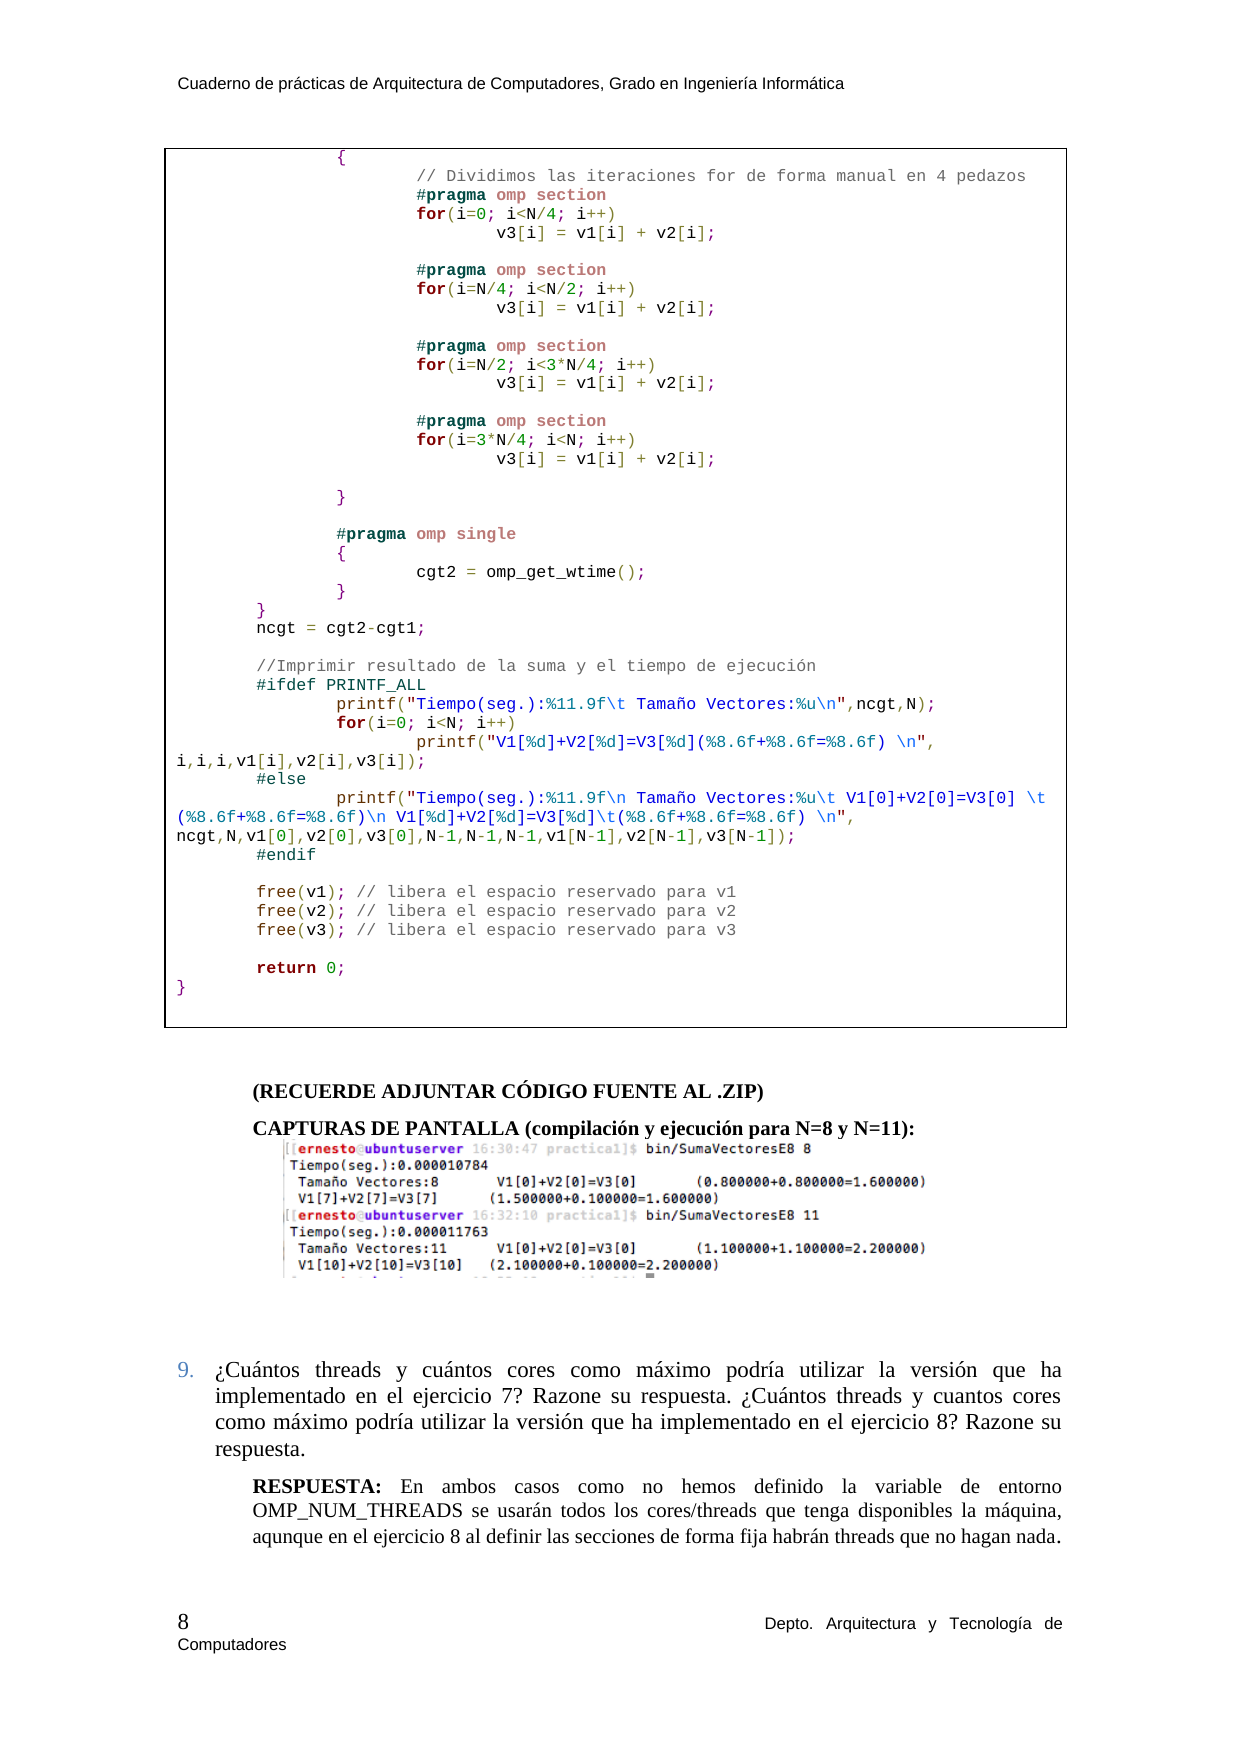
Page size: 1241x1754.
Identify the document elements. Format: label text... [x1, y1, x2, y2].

picture [246, 811, 255, 822]
picture [796, 792, 805, 803]
picture [686, 811, 695, 822]
text RESPUESTA: En ambos casos como no hemos definido la variable de entorno OMP_NUM_THREADS se usarán todos los cores/threads que tenga disponibles la máquina, aqunque en el ejercicio 8 al definir las secciones de forma fija habrán threads que no hagan nada. [252, 1473, 1063, 1548]
picture [566, 811, 575, 822]
picture [546, 792, 555, 803]
picture [426, 811, 435, 822]
list ¿Cuántos threads y cuántos cores como máximo podría utilizar la versión que ha implementado en el ejercicio 7? Razone su respuesta. ¿Cuántos threads y cuantos cores como máximo podría utilizar la versión que ha implementado en el ejercicio 8? Razone su respuesta. [177, 1356, 1063, 1461]
picture [706, 736, 715, 747]
picture [746, 811, 755, 822]
picture [796, 698, 805, 709]
picture [306, 811, 315, 822]
picture [546, 698, 555, 709]
picture [626, 811, 635, 822]
picture [596, 736, 605, 747]
picture [826, 736, 835, 747]
picture [766, 736, 775, 747]
picture [283, 1139, 957, 1278]
text (RECUERDE ADJUNTAR CÓDIGO FUENTE AL .ZIP) [252, 1079, 1063, 1103]
picture [666, 736, 675, 747]
picture [186, 811, 195, 822]
picture [496, 811, 505, 822]
table_header { // Dividimos las iteraciones for de forma manual en 4 pedazos #pragma omp section for(i=0; i<N/4; i++) v3[i] = v1[i] + v2[i]; #pragma omp section for(i=N/4; i<N/2; i++) v3[i] = v1[i] + v2[i]; #pragma omp section for(i=N/2; i<3*N/4; i++) v3[i] = v1[i] + v2[i]; #pragma omp section for(i=3*N/4; i<N; i++) v3[i] = v1[i] + v2[i]; } #pragma omp single { cgt2 = omp_get_wtime(); } } ncgt = cgt2-cgt1; //Imprimir resultado de la suma y el tiempo de ejecución #ifdef PRINTF_ALL printf("Tiempo(seg.):%11.9f\t Tamaño Vectores:%u\n",ncgt,N); for(i=0; i<N; i++) printf("V1[%d]+V2[%d]=V3[%d](%8.6f+%8.6f=%8.6f) \n", i,i,i,v1[i],v2[i],v3[i]); #else printf("Tiempo(seg.):%11.9f\n Tamaño Vectores:%u\t V1[0]+V2[0]=V3[0] \t (%8.6f+%8.6f=%8.6f)\n V1[%d]+V2[%d]=V3[%d]\t(%8.6f+%8.6f=%8.6f) \n", ncgt,N,v1[0],v2[0],v3[0],N-1,N-1,N-1,v1[N-1],v2[N-1],v3[N-1]); #endif free(v1); // libera el espacio reservado para v1 free(v2); // libera el espacio reservado para v2 free(v3); // libera el espacio reservado para v3 return 0; } [166, 149, 1066, 1027]
picture [526, 736, 535, 747]
text CAPTURAS DE PANTALLA (compilación y ejecución para N=8 y N=11): [252, 1116, 1063, 1140]
